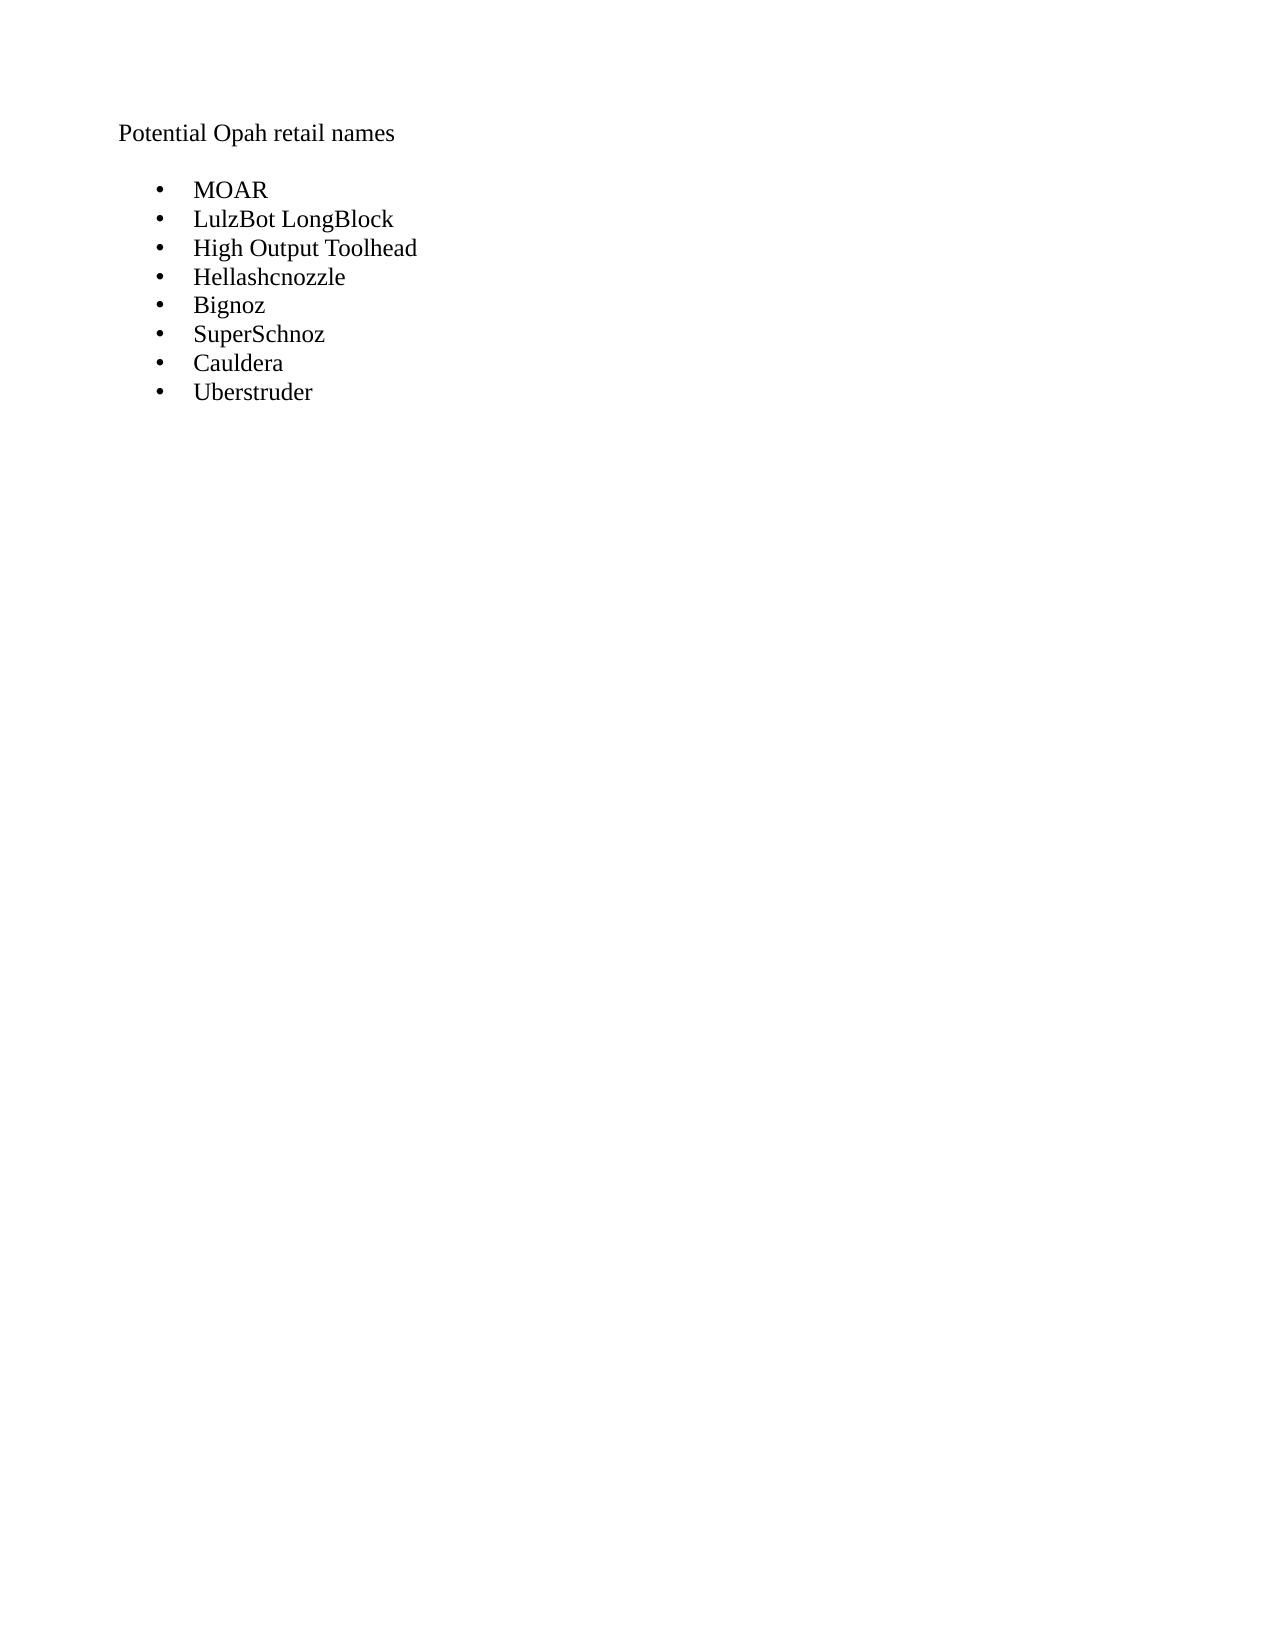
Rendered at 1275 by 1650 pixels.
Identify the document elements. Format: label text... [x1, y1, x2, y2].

list LulzBot LongBlock [156, 204, 1157, 233]
list Cauldera [156, 348, 1157, 377]
list MOAR [156, 176, 1157, 204]
text Potential Opah retail names [118, 118, 1157, 147]
list Bignoz [156, 291, 1157, 319]
list High Output Toolhead [156, 233, 1157, 262]
list SuperSchnoz [156, 319, 1157, 348]
list Uberstruder [156, 377, 1157, 406]
list Hellashcnozzle [156, 262, 1157, 291]
